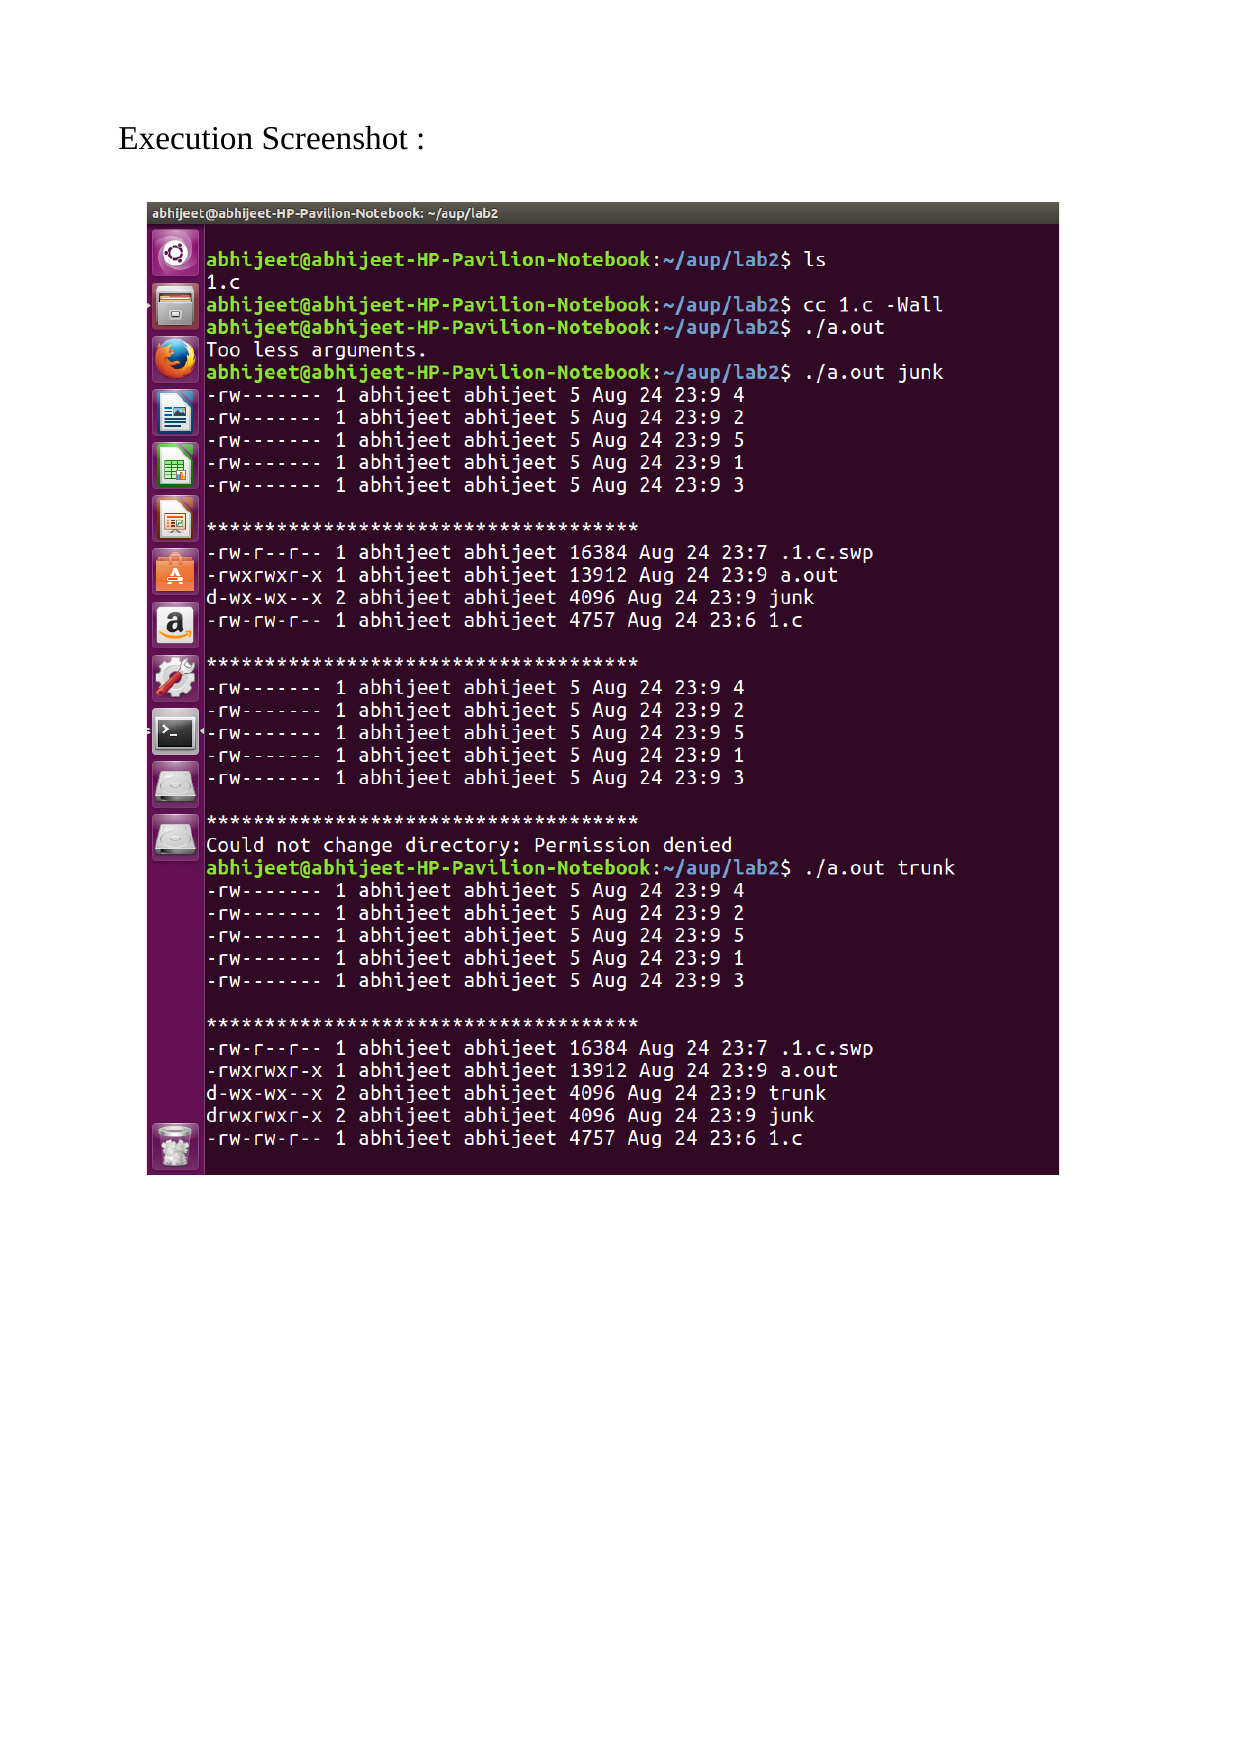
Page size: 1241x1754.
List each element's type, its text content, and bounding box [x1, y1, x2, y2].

text Execution Screenshot : [118, 118, 1234, 156]
